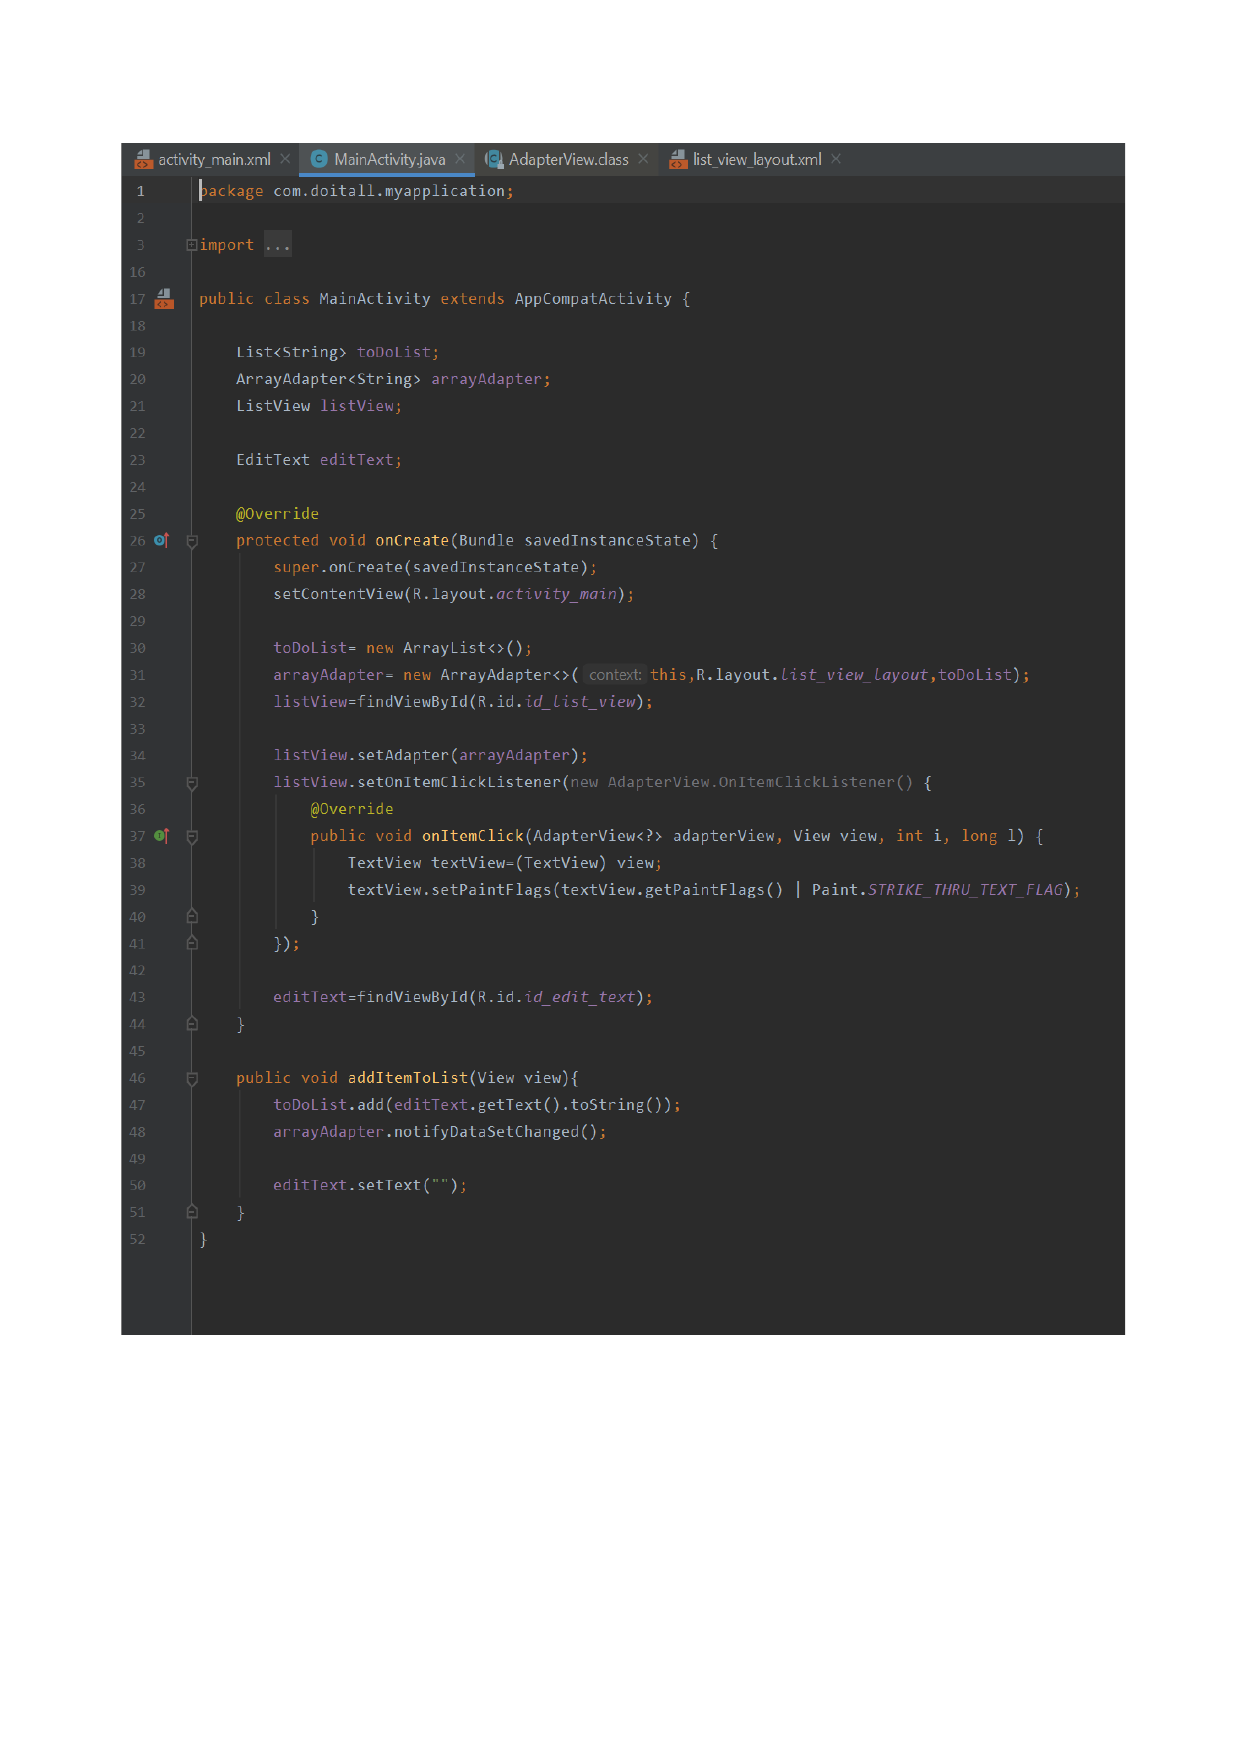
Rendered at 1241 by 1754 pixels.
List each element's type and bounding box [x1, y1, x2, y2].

picture [121, 143, 1126, 1335]
